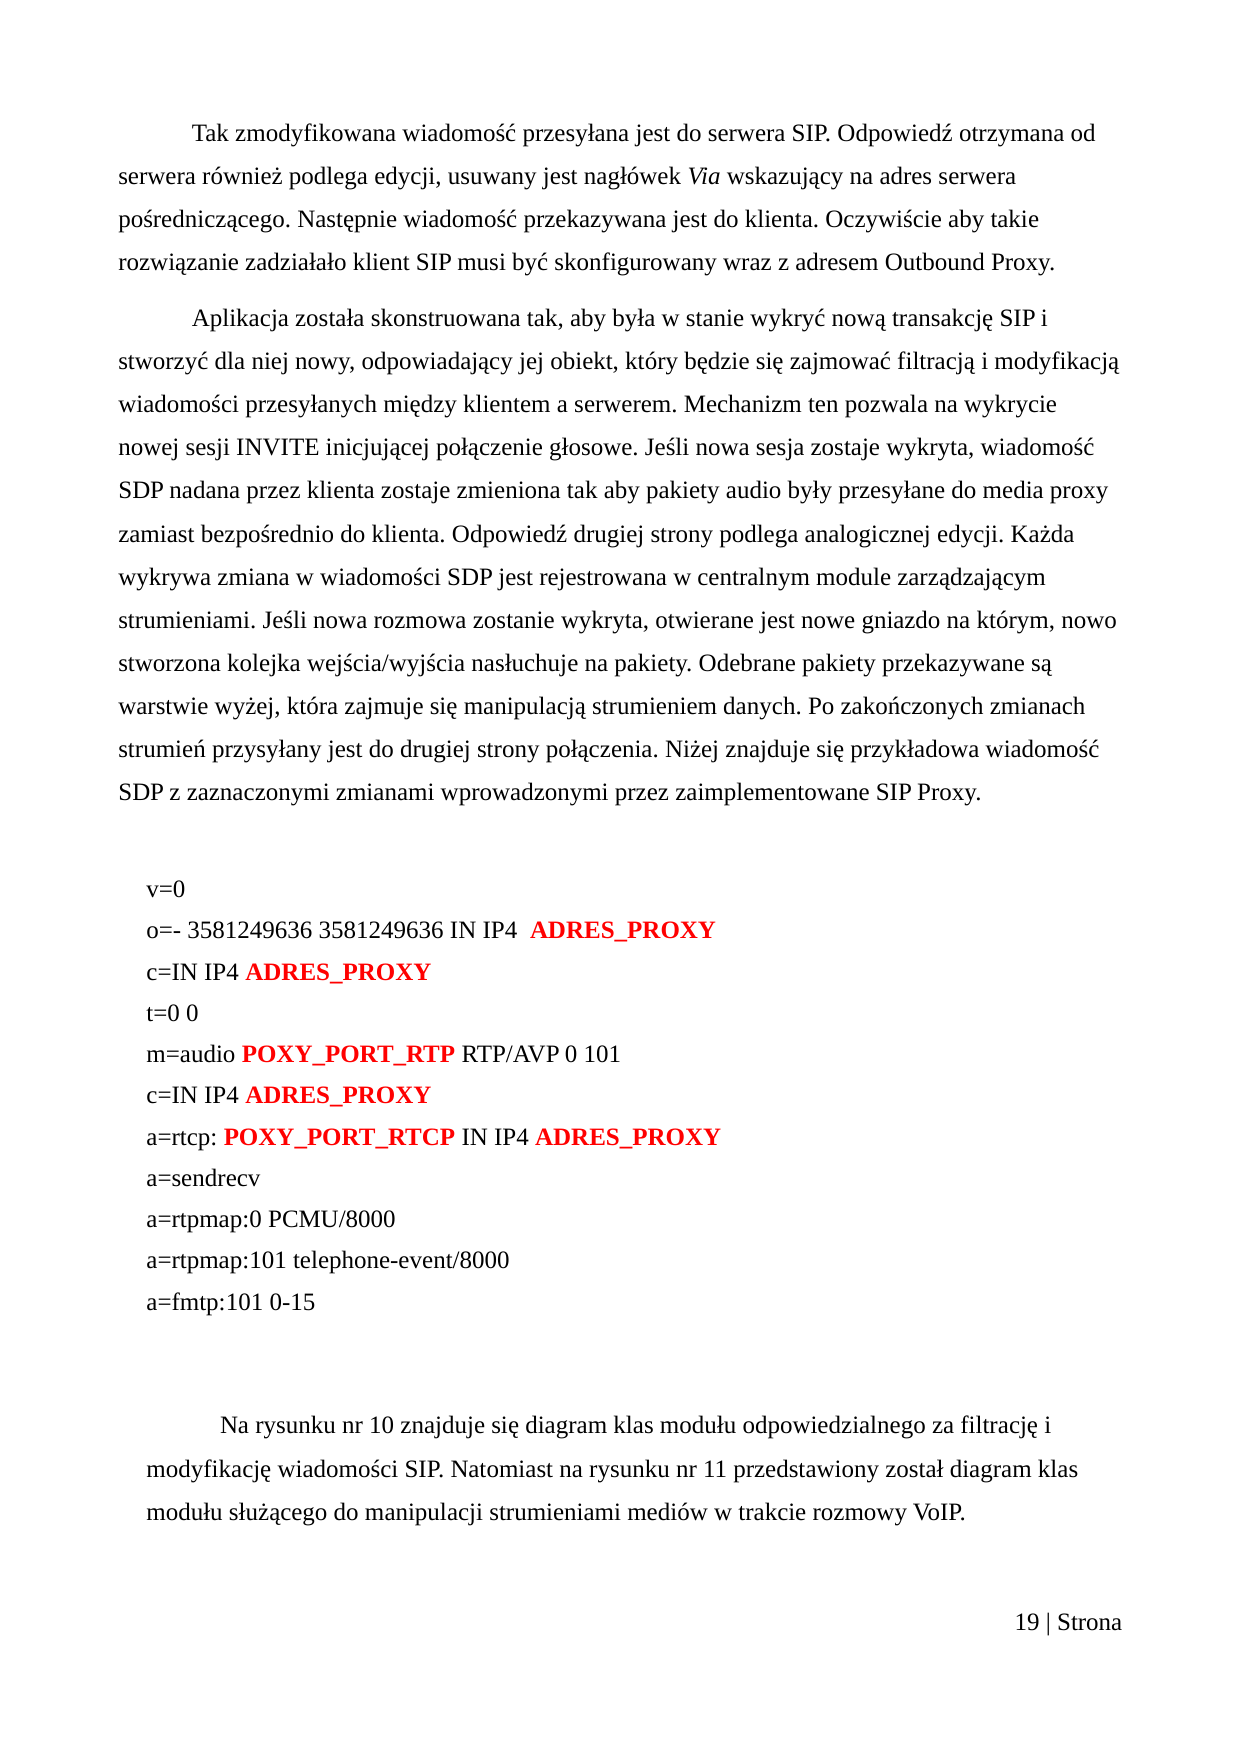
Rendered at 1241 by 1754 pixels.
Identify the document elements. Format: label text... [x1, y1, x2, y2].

text o=- 3581249636 3581249636 IN IP4 ADRES_PROXY [146, 916, 1122, 944]
text c=IN IP4 ADRES_PROXY [146, 1081, 1122, 1109]
text a=fmtp:101 0-15 [146, 1287, 1122, 1316]
text t=0 0 [146, 998, 1122, 1027]
text a=rtcp: POXY_PORT_RTCP IN IP4 ADRES_PROXY [146, 1122, 1122, 1151]
text a=rtpmap:0 PCMU/8000 [146, 1204, 1122, 1233]
text Na rysunku nr 10 znajduje się diagram klas modułu odpowiedzialnego za filtrację i modyfikację wiadomości SIP. Natomiast na rysunku nr 11 przedstawiony został diagram klas modułu służącego do manipulacji strumieniami mediów w trakcie rozmowy VoIP. [146, 1411, 1122, 1526]
text a=rtpmap:101 telephone-event/8000 [146, 1246, 1122, 1274]
text v=0 [146, 874, 1122, 903]
text c=IN IP4 ADRES_PROXY [146, 957, 1122, 986]
text a=sendrecv [146, 1163, 1122, 1192]
text m=audio POXY_PORT_RTP RTP/AVP 0 101 [146, 1039, 1122, 1068]
text Tak zmodyfikowana wiadomość przesyłana jest do serwera SIP. Odpowiedź otrzymana od serwera również podlega edycji, usuwany jest nagłówek Via wskazujący na adres serwera pośredniczącego. Następnie wiadomość przekazywana jest do klienta. Oczywiście aby takie rozwiązanie zadziałało klient SIP musi być skonfigurowany wraz z adresem Outbound Proxy. [118, 118, 1122, 276]
text Aplikacja została skonstruowana tak, aby była w stanie wykryć nową transakcję SIP i stworzyć dla niej nowy, odpowiadający jej obiekt, który będzie się zajmować filtracją i modyfikacją wiadomości przesyłanych między klientem a serwerem. Mechanizm ten pozwala na wykrycie nowej sesji INVITE inicjującej połączenie głosowe. Jeśli nowa sesja zostaje wykryta, wiadomość SDP nadana przez klienta zostaje zmieniona tak aby pakiety audio były przesyłane do media proxy zamiast bezpośrednio do klienta. Odpowiedź drugiej strony podlega analogicznej edycji. Każda wykrywa zmiana w wiadomości SDP jest rejestrowana w centralnym module zarządzającym strumieniami. Jeśli nowa rozmowa zostanie wykryta, otwierane jest nowe gniazdo na którym, nowo stworzona kolejka wejścia/wyjścia nasłuchuje na pakiety. Odebrane pakiety przekazywane są warstwie wyżej, która zajmuje się manipulacją strumieniem danych. Po zakończonych zmianach strumień przysyłany jest do drugiej strony połączenia. Niżej znajduje się przykładowa wiadomość SDP z zaznaczonymi zmianami wprowadzonymi przez zaimplementowane SIP Proxy. [118, 303, 1122, 806]
